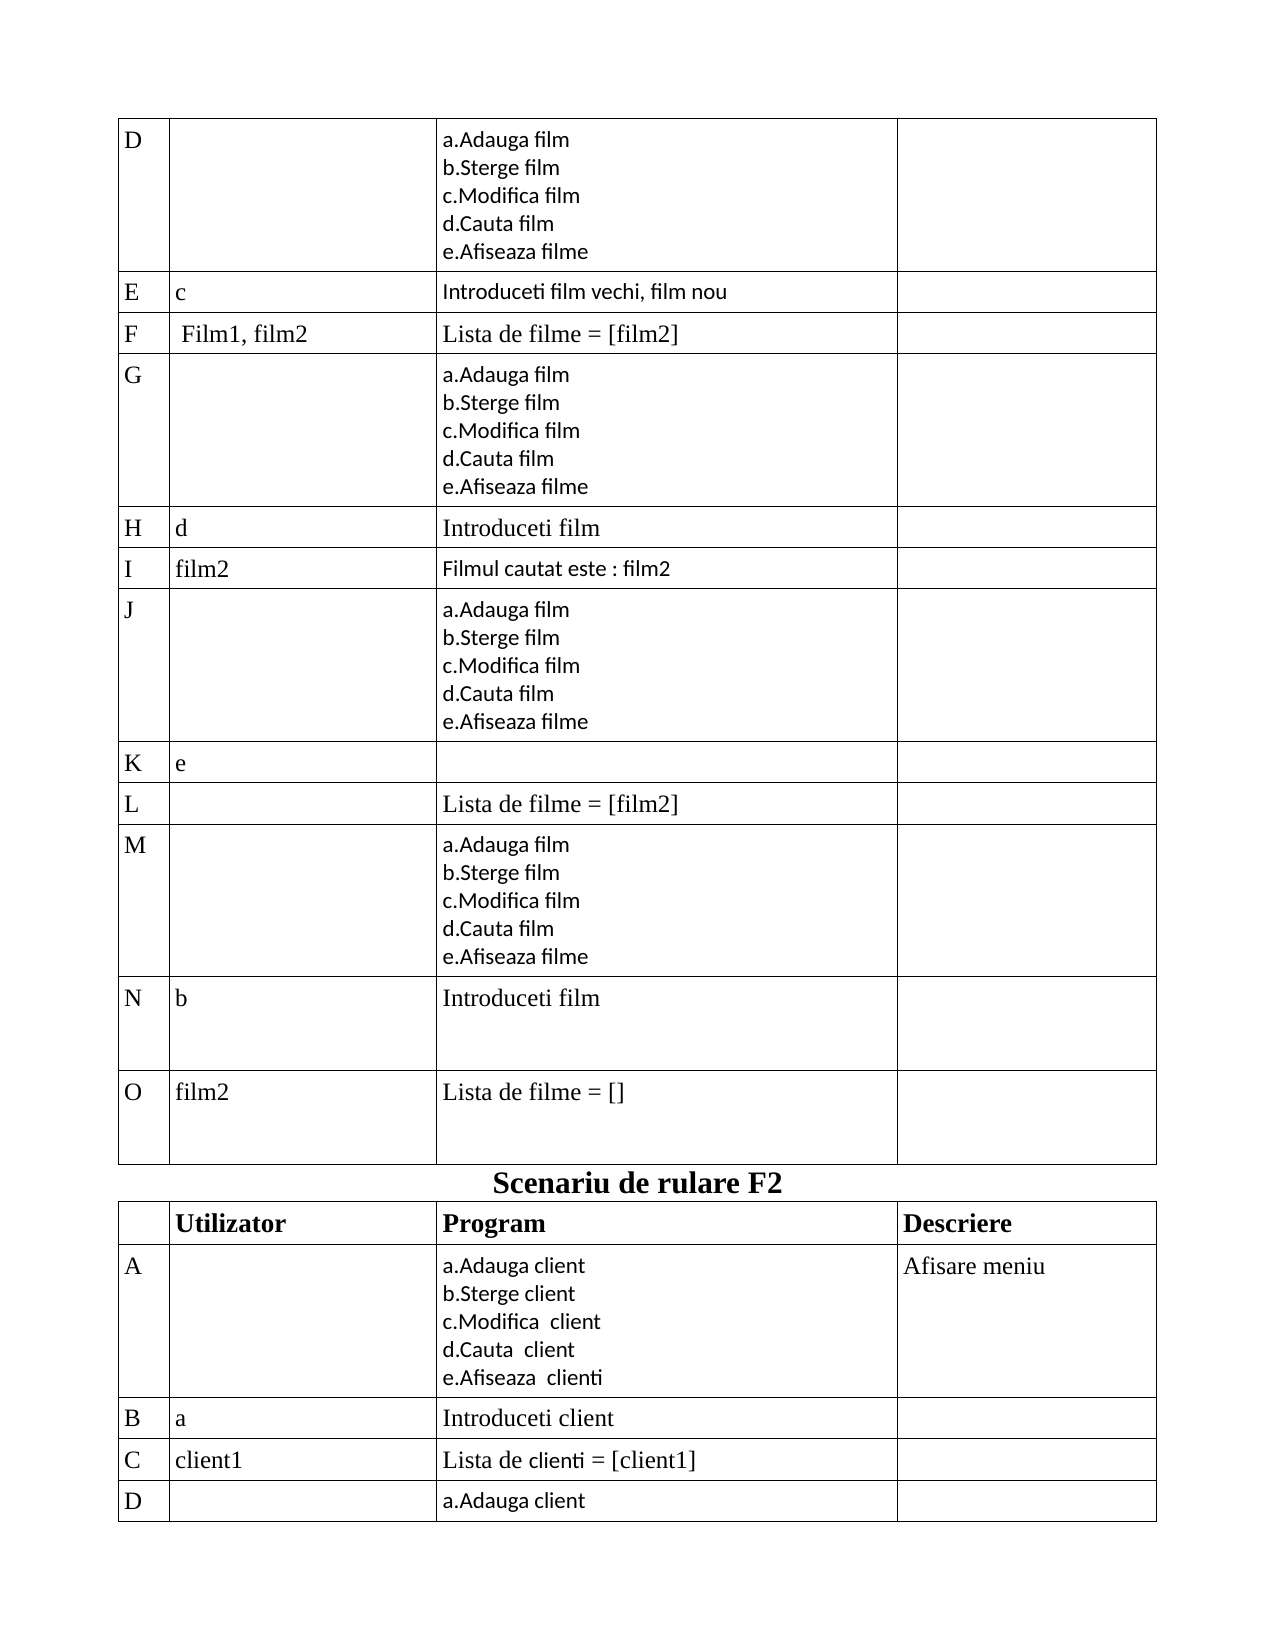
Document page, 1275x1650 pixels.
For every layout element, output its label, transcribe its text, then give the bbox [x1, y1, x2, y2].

table_cell a.Adauga film b.Sterge film c.Modifica film d.Cauta film e.Afiseaza filme [437, 354, 897, 506]
table_header Utilizator [170, 1202, 436, 1244]
table_cell [898, 313, 1156, 353]
table_cell J [119, 589, 169, 741]
table_cell [170, 354, 436, 506]
table_cell N [119, 977, 169, 1070]
table_cell K [119, 742, 169, 782]
table_cell I [119, 548, 169, 588]
table_cell Film1, film2 [170, 313, 436, 353]
table_cell O [119, 1071, 169, 1163]
table_cell H [119, 507, 169, 547]
table_cell [170, 1245, 436, 1397]
table_cell Lista de filme = [film2] [437, 783, 897, 823]
table_cell c [170, 272, 436, 312]
table_cell F [119, 313, 169, 353]
table_cell [898, 825, 1156, 976]
table_cell Lista de filme = [film2] [437, 313, 897, 353]
table_header Descriere [898, 1202, 1156, 1244]
table_cell [898, 1398, 1156, 1438]
table_cell Lista de filme = [] [437, 1071, 897, 1163]
table_cell [898, 354, 1156, 506]
table_cell d [170, 507, 436, 547]
table_cell [898, 1481, 1156, 1521]
table_cell C [119, 1439, 169, 1479]
table_cell [898, 119, 1156, 271]
table_cell [898, 589, 1156, 741]
table_cell Afisare meniu [898, 1245, 1156, 1397]
table_cell a.Adauga film b.Sterge film c.Modifica film d.Cauta film e.Afiseaza filme [437, 119, 897, 271]
table_cell [170, 119, 436, 271]
table_cell D [119, 119, 169, 271]
table_cell M [119, 825, 169, 976]
table_cell a.Adauga client b.Sterge client c.Modifica client d.Cauta client e.Afiseaza clienti [437, 1245, 897, 1397]
table_cell [898, 742, 1156, 782]
text Scenariu de rulare F2 [118, 1165, 1157, 1201]
table_cell B [119, 1398, 169, 1438]
table_cell [170, 1481, 436, 1521]
table_cell [898, 548, 1156, 588]
table_cell [898, 507, 1156, 547]
table_cell a.Adauga film b.Sterge film c.Modifica film d.Cauta film e.Afiseaza filme [437, 825, 897, 976]
table_cell e [170, 742, 436, 782]
table_cell Introduceti client [437, 1398, 897, 1438]
table_cell Filmul cautat este : film2 [437, 548, 897, 588]
table_cell G [119, 354, 169, 506]
table_cell [437, 742, 897, 782]
table_cell [898, 272, 1156, 312]
table_header [119, 1202, 169, 1244]
table_cell a [170, 1398, 436, 1438]
table_cell Lista de clienti = [client1] [437, 1439, 897, 1479]
table_cell [170, 783, 436, 823]
table_cell [170, 825, 436, 976]
table_cell Introduceti film [437, 977, 897, 1070]
table_cell b [170, 977, 436, 1070]
table_cell [898, 1071, 1156, 1163]
table_cell film2 [170, 1071, 436, 1163]
table_cell L [119, 783, 169, 823]
table_cell film2 [170, 548, 436, 588]
table_cell a.Adauga film b.Sterge film c.Modifica film d.Cauta film e.Afiseaza filme [437, 589, 897, 741]
table_cell Introduceti film vechi, film nou [437, 272, 897, 312]
table_cell E [119, 272, 169, 312]
table_cell [170, 589, 436, 741]
table_cell client1 [170, 1439, 436, 1479]
table_cell Introduceti film [437, 507, 897, 547]
table_cell [898, 977, 1156, 1070]
table_cell [898, 1439, 1156, 1479]
table_cell [898, 783, 1156, 823]
table_header Program [437, 1202, 897, 1244]
table_cell D [119, 1481, 169, 1521]
table_cell A [119, 1245, 169, 1397]
table_cell a.Adauga client [437, 1481, 897, 1521]
